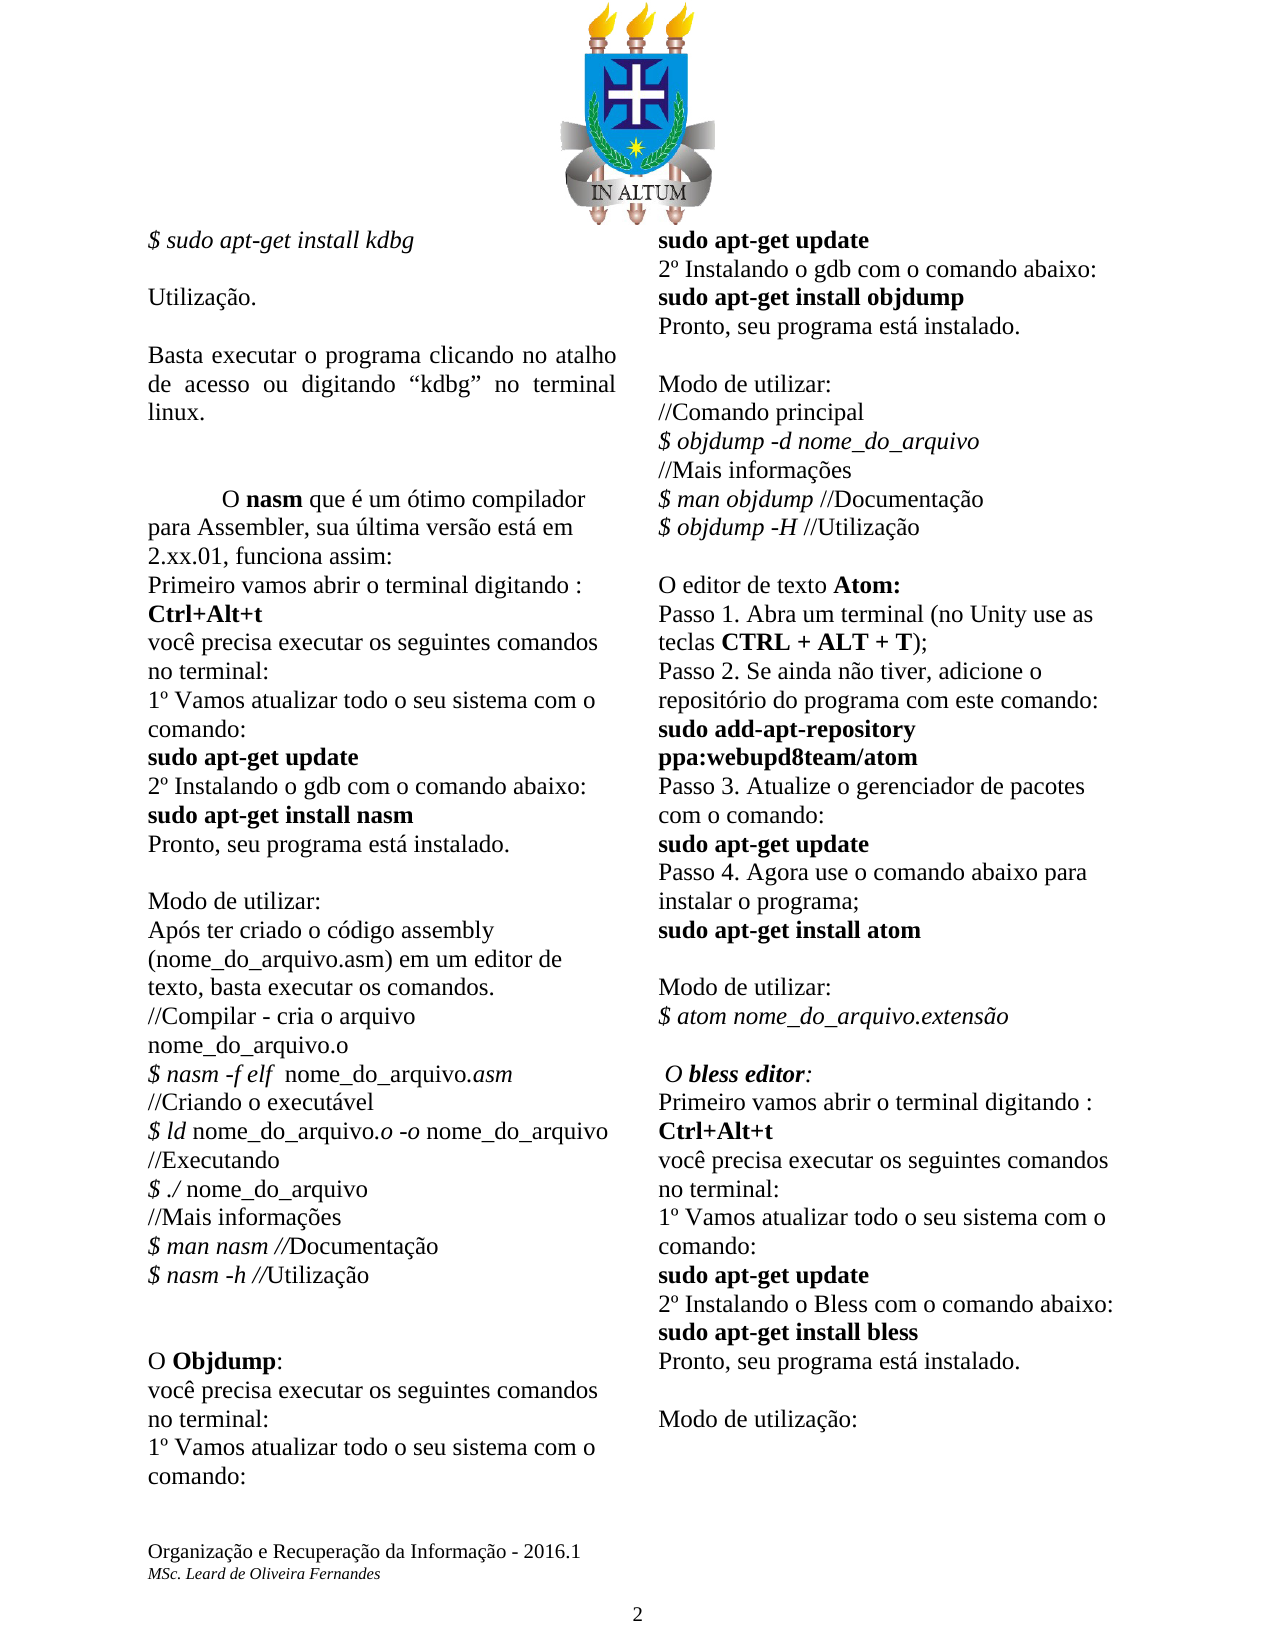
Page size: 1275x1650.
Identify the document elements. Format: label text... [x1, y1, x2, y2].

text 1º Vamos atualizar todo o seu sistema com o comando: [148, 685, 617, 742]
text sudo apt-get install nasm [148, 800, 617, 829]
text //Mais informações [148, 1202, 617, 1231]
text sudo apt-get update [148, 742, 617, 771]
text Pronto, seu programa está instalado. [658, 1346, 1127, 1375]
text $ nasm -f elf nome_do_arquivo.asm [148, 1059, 617, 1087]
text você precisa executar os seguintes comandos no terminal: [658, 1145, 1127, 1202]
text sudo apt-get install objdump [658, 282, 1127, 311]
text O bless editor: [658, 1059, 1127, 1087]
text O editor de texto Atom: [658, 570, 1127, 599]
text $ ./ nome_do_arquivo [148, 1174, 617, 1202]
text //Compilar - cria o arquivo nome_do_arquivo.o [148, 1001, 617, 1059]
picture [552, 0, 723, 225]
text Ctrl+Alt+t [658, 1116, 1127, 1145]
text 2º Instalando o gdb com o comando abaixo: [658, 254, 1127, 282]
text Passo 3. Atualize o gerenciador de pacotes com o comando: [658, 771, 1127, 829]
text Modo de utilização: [658, 1404, 1127, 1432]
text $ ld nome_do_arquivo.o -o nome_do_arquivo [148, 1116, 617, 1145]
text Modo de utilizar: [148, 886, 617, 915]
text Primeiro vamos abrir o terminal digitando : [658, 1087, 1127, 1116]
text você precisa executar os seguintes comandos no terminal: [148, 1375, 617, 1432]
text você precisa executar os seguintes comandos no terminal: [148, 627, 617, 685]
text $ man objdump //Documentação [658, 484, 1127, 512]
text Pronto, seu programa está instalado. [658, 311, 1127, 340]
text //Mais informações [658, 455, 1127, 484]
text //Executando [148, 1145, 617, 1174]
text $ nasm -h //Utilização [148, 1260, 617, 1289]
text $ man nasm //Documentação [148, 1231, 617, 1260]
text $ atom nome_do_arquivo.extensão [658, 1001, 1127, 1030]
text 1º Vamos atualizar todo o seu sistema com o comando: [148, 1432, 617, 1490]
text 1º Vamos atualizar todo o seu sistema com o comando: [658, 1202, 1127, 1260]
text sudo apt-get update [658, 225, 1127, 254]
text $ objdump -H //Utilização [658, 512, 1127, 541]
text Passo 2. Se ainda não tiver, adicione o repositório do programa com este comando: [658, 656, 1127, 714]
text sudo add-apt-repository ppa:webupd8team/atom [658, 714, 1127, 771]
text O nasm que é um ótimo compilador para Assembler, sua última versão está em 2.xx.01, funciona assim: [148, 484, 617, 570]
text Ctrl+Alt+t [148, 599, 617, 627]
text $ objdump -d nome_do_arquivo [658, 426, 1127, 455]
text Modo de utilizar: [658, 972, 1127, 1001]
text sudo apt-get install bless [658, 1317, 1127, 1346]
text sudo apt-get install atom [658, 915, 1127, 944]
text Passo 1. Abra um terminal (no Unity use as teclas CTRL + ALT + T); [658, 599, 1127, 656]
text Após ter criado o código assembly (nome_do_arquivo.asm) em um editor de texto, basta executar os comandos. [148, 915, 617, 1001]
text Passo 4. Agora use o comando abaixo para instalar o programa; [658, 857, 1127, 915]
text O Objdump: [148, 1346, 617, 1375]
text sudo apt-get update [658, 829, 1127, 857]
subtitle Basta executar o programa clicando no atalho de acesso ou digitando “kdbg” no terminal linux. [148, 340, 617, 426]
text Modo de utilizar: [658, 369, 1127, 397]
text 2º Instalando o gdb com o comando abaixo: [148, 771, 617, 800]
text 2º Instalando o Bless com o comando abaixo: [658, 1289, 1127, 1317]
text Primeiro vamos abrir o terminal digitando : [148, 570, 617, 599]
text Pronto, seu programa está instalado. [148, 829, 617, 857]
text sudo apt-get update [658, 1260, 1127, 1289]
text //Comando principal [658, 397, 1127, 426]
subtitle Utilização. [148, 282, 617, 311]
subtitle $ sudo apt-get install kdbg [148, 225, 617, 254]
text //Criando o executável [148, 1087, 617, 1116]
